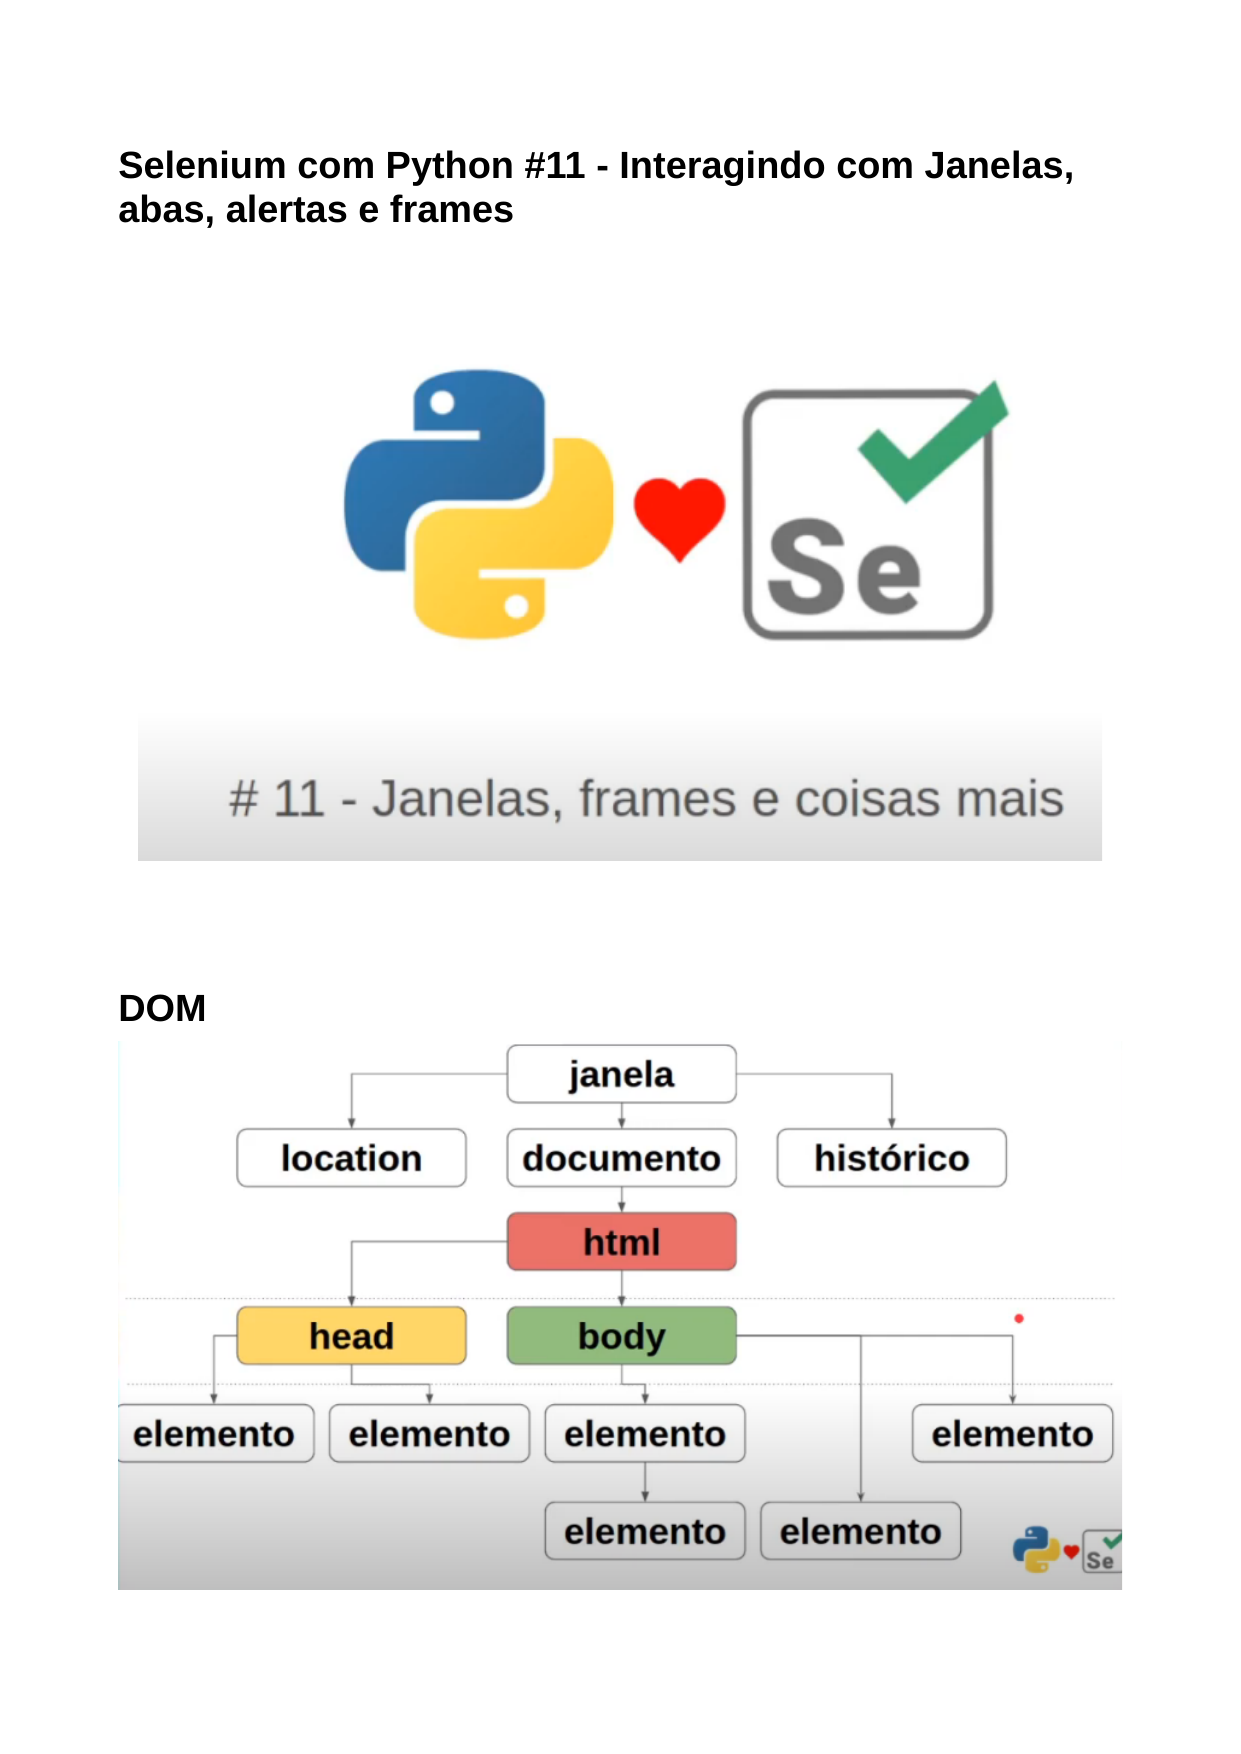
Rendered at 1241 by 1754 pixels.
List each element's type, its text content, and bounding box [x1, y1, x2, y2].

subtitle DOM [118, 985, 1122, 1029]
subtitle Selenium com Python #11 - Interagindo com Janelas, abas, alertas e frames [118, 143, 1122, 230]
picture [138, 290, 1103, 861]
picture [118, 1041, 1123, 1590]
